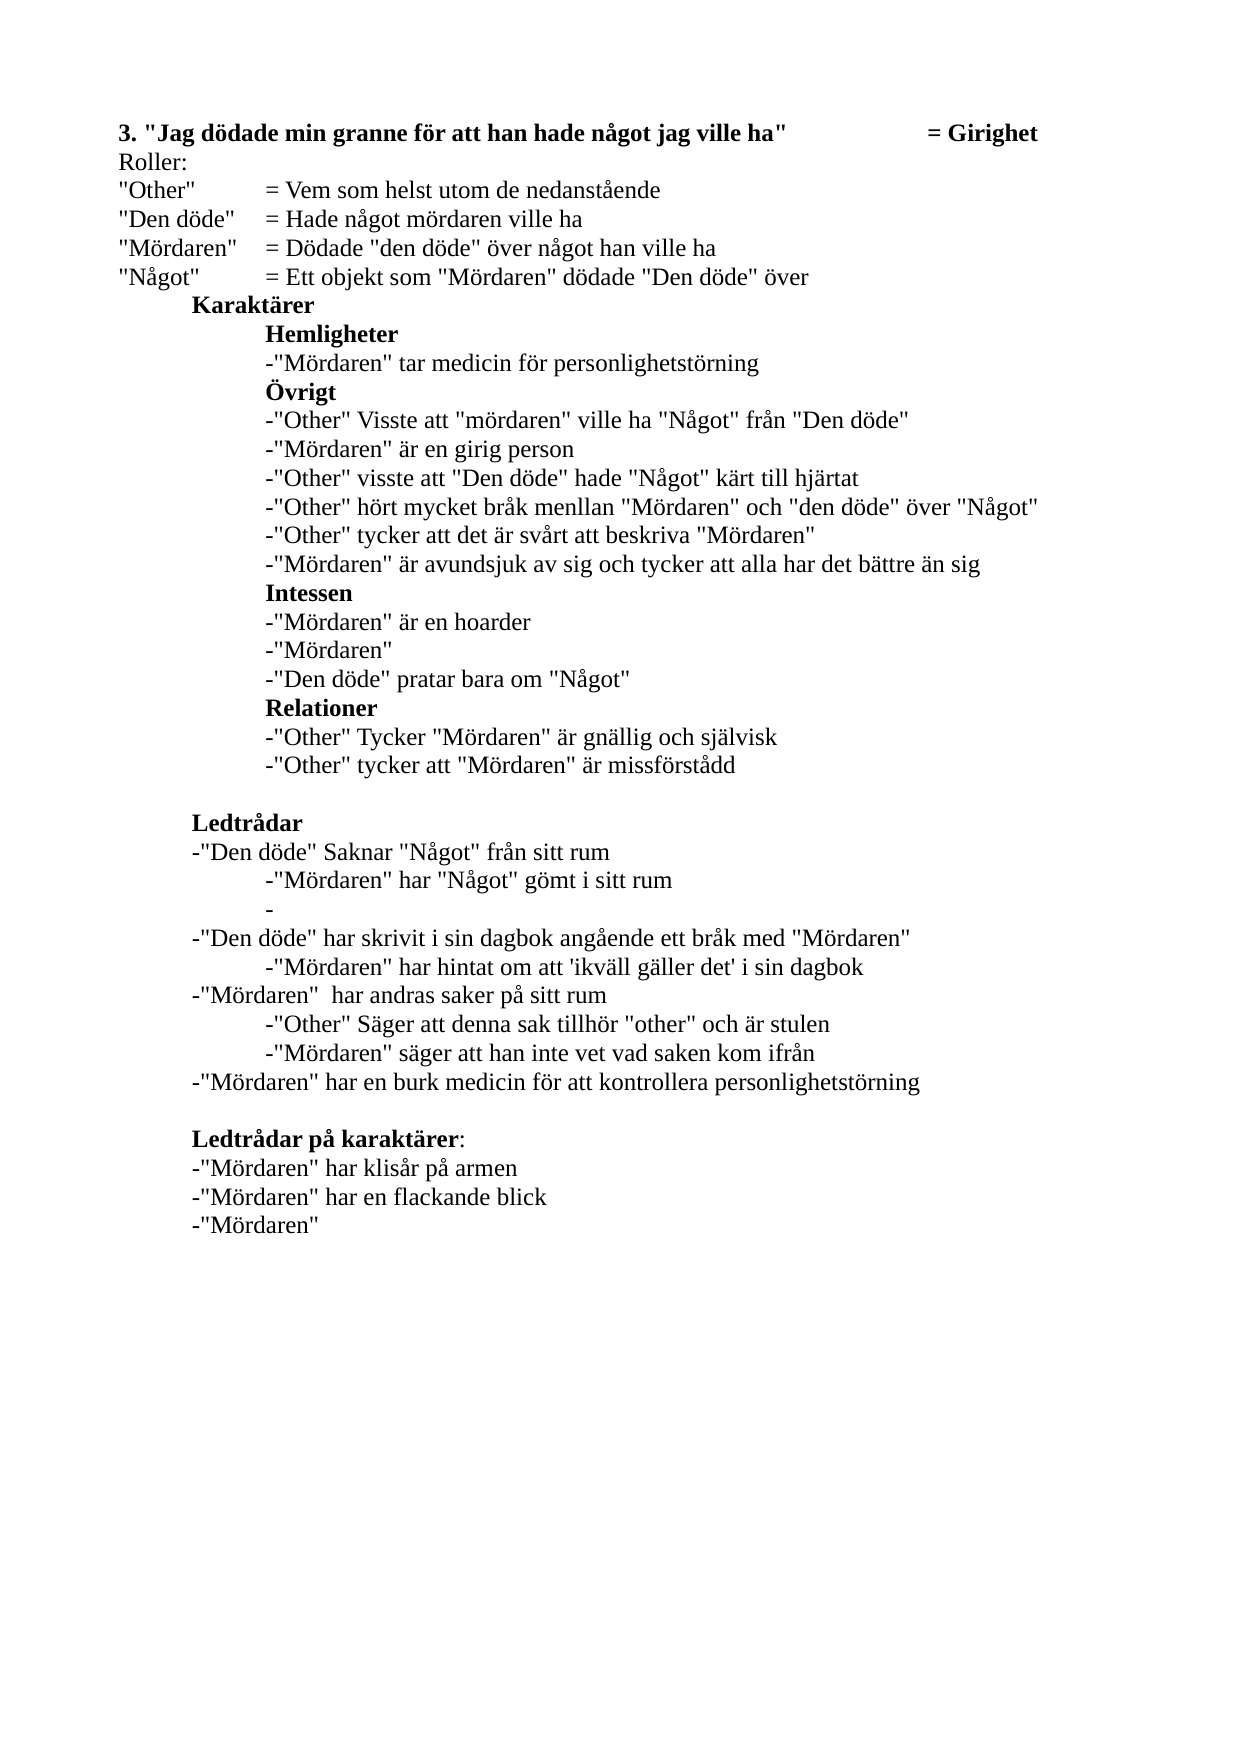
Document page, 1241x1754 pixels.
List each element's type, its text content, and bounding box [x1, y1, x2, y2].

text -"Mördaren" har en flackande blick -"Mördaren" [118, 1182, 1122, 1239]
text 3. "Jag dödade min granne för att han hade något jag ville ha" = Girighet Roller: "Other" = Vem som helst utom de nedanstående "Den döde" = Hade något mördaren ville ha "Mördaren" = Dödade "den döde" över något han ville ha "Något" = Ett objekt som "Mördaren" dödade "Den döde" över Karaktärer Hemligheter -"Mördaren" tar medicin för personlighetstörning Övrigt -"Other" Visste att "mördaren" ville ha "Något" från "Den döde" -"Mördaren" är en girig person [118, 118, 1122, 463]
text Ledtrådar -"Den döde" Saknar "Något" från sitt rum -"Mördaren" har "Något" gömt i sitt rum - -"Den döde" har skrivit i sin dagbok angående ett bråk med "Mördaren" -"Mördaren" har hintat om att 'ikväll gäller det' i sin dagbok -"Mördaren" har andras saker på sitt rum [118, 779, 1122, 1009]
text -"Other" Säger att denna sak tillhör "other" och är stulen -"Mördaren" säger att han inte vet vad saken kom ifrån -"Mördaren" har en burk medicin för att kontrollera personlighetstörning Ledtrådar på karaktärer: [118, 1009, 1122, 1153]
text -"Other" visste att "Den döde" hade "Något" kärt till hjärtat -"Other" hört mycket bråk menllan "Mördaren" och "den döde" över "Något" -"Other" tycker att det är svårt att beskriva "Mördaren" -"Mördaren" är avundsjuk av sig och tycker att alla har det bättre än sig [118, 463, 1122, 578]
text Intessen -"Mördaren" är en hoarder -"Mördaren" -"Den döde" pratar bara om "Något" Relationer -"Other" Tycker "Mördaren" är gnällig och självisk -"Other" tycker att "Mördaren" är missförstådd [118, 578, 1122, 779]
text -"Mördaren" har klisår på armen [118, 1153, 1122, 1182]
